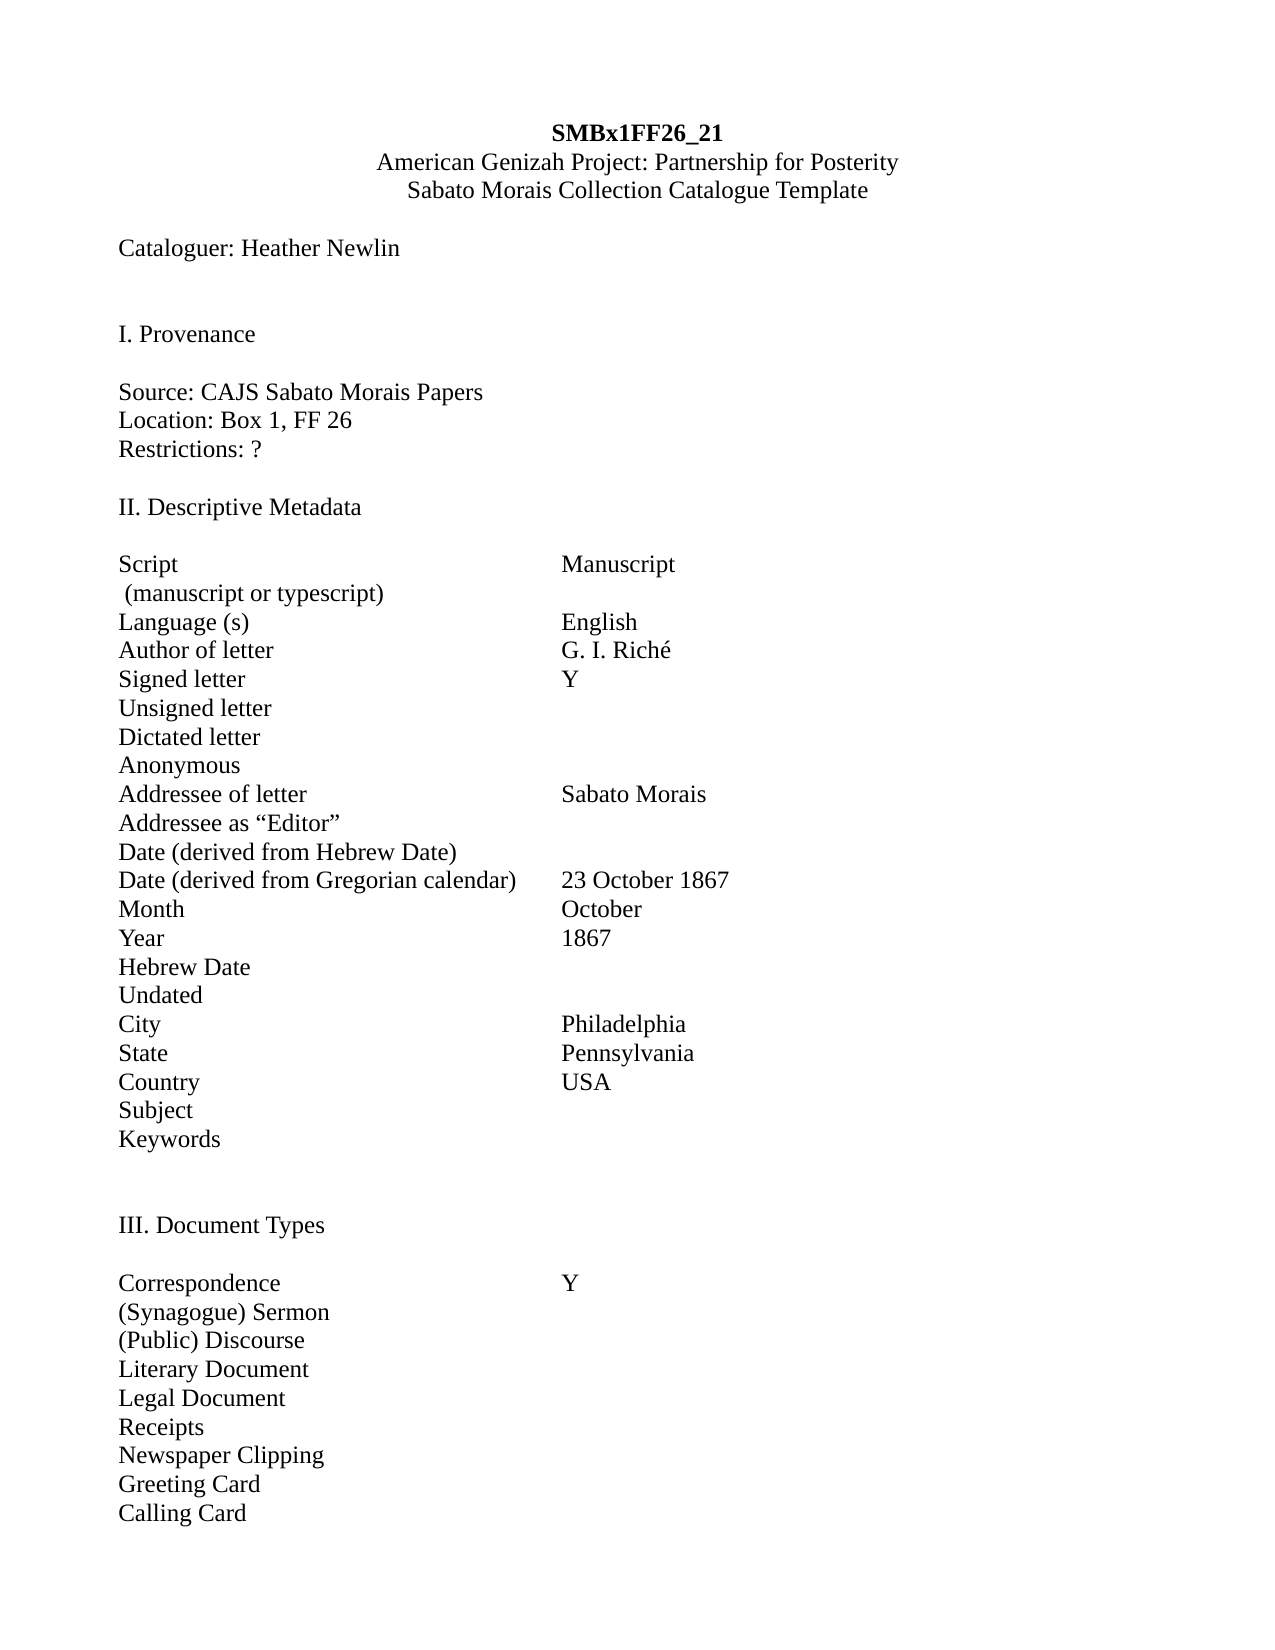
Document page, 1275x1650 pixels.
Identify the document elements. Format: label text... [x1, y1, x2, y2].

text Sabato Morais Collection Catalogue Template [118, 176, 1157, 204]
text SMBx1FF26_21 [118, 118, 1157, 147]
text Month October [118, 894, 1157, 923]
text III. Document Types [118, 1211, 1157, 1239]
text American Genizah Project: Partnership for Posterity [118, 147, 1157, 176]
text Correspondence Y [118, 1268, 1157, 1297]
text II. Descriptive Metadata [118, 492, 1157, 521]
text Newspaper Clipping [118, 1441, 1157, 1469]
text Literary Document [118, 1354, 1157, 1383]
text Greeting Card [118, 1469, 1157, 1498]
text Restrictions: ? [118, 434, 1157, 463]
text Undated [118, 981, 1157, 1009]
text (Synagogue) Sermon [118, 1297, 1157, 1326]
text Author of letter G. I. Riché [118, 636, 1157, 664]
text Unsigned letter [118, 693, 1157, 722]
text Country USA [118, 1067, 1157, 1096]
text Keywords [118, 1124, 1157, 1153]
text Source: CAJS Sabato Morais Papers [118, 377, 1157, 406]
text Anonymous [118, 751, 1157, 779]
text Dictated letter [118, 722, 1157, 751]
text Language (s) English [118, 607, 1157, 636]
text Year 1867 [118, 923, 1157, 952]
text Hebrew Date [118, 952, 1157, 981]
text Receipts [118, 1412, 1157, 1441]
text I. Provenance [118, 319, 1157, 348]
text Legal Document [118, 1383, 1157, 1412]
text Date (derived from Hebrew Date) [118, 837, 1157, 866]
text (Public) Discourse [118, 1326, 1157, 1354]
text Subject [118, 1096, 1157, 1124]
text (manuscript or typescript) [118, 578, 1157, 607]
text Script Manuscript [118, 549, 1157, 578]
text Location: Box 1, FF 26 [118, 406, 1157, 434]
text Addressee of letter Sabato Morais [118, 779, 1157, 808]
text Addressee as “Editor” [118, 808, 1157, 837]
text Cataloguer: Heather Newlin [118, 233, 1157, 262]
text City Philadelphia [118, 1009, 1157, 1038]
text State Pennsylvania [118, 1038, 1157, 1067]
text Date (derived from Gregorian calendar) 23 October 1867 [118, 866, 1157, 894]
text Signed letter Y [118, 664, 1157, 693]
text Calling Card [118, 1498, 1157, 1527]
